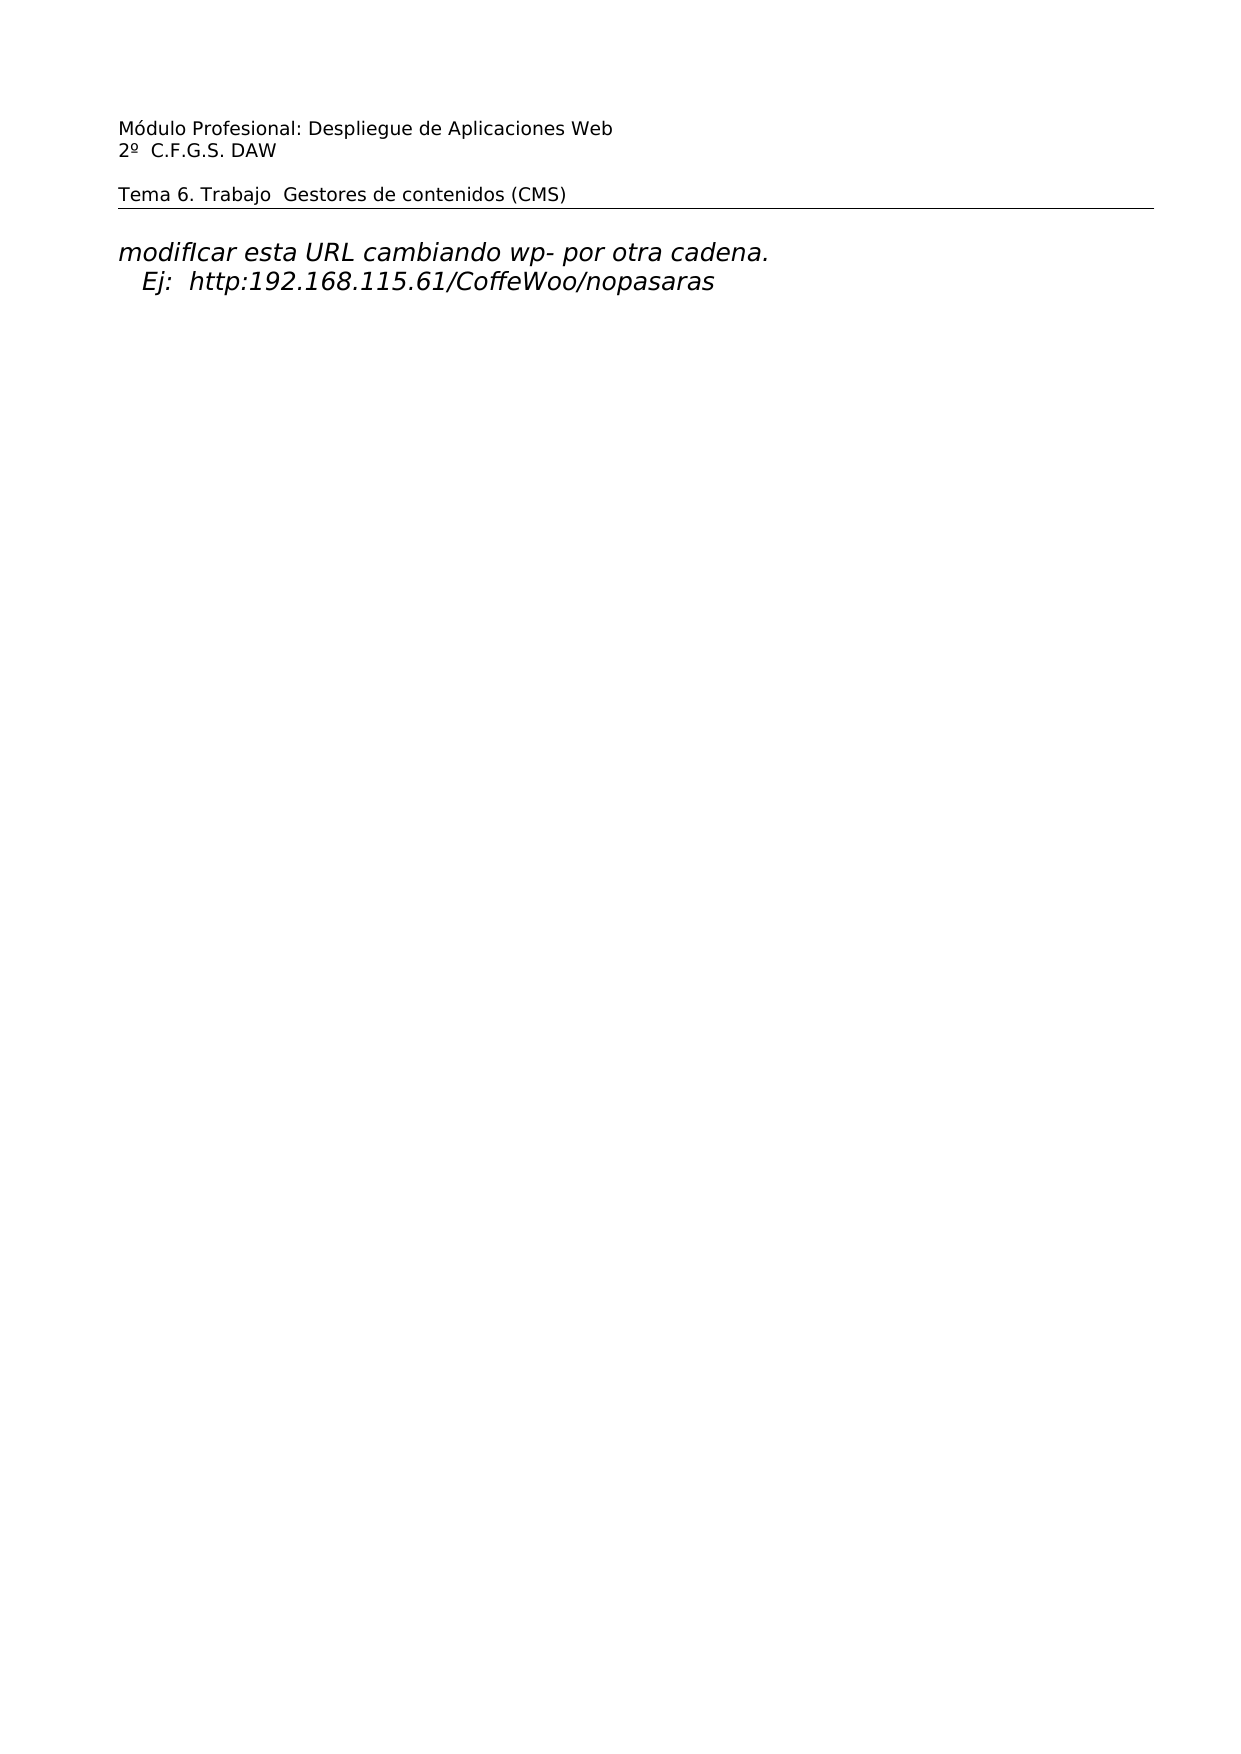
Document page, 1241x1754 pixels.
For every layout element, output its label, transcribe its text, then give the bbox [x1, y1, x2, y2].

text modifIcar esta URL cambiando wp- por otra cadena. [118, 238, 1154, 267]
text Ej: http:192.168.115.61/CoffeWoo/nopasaras [118, 267, 1154, 297]
